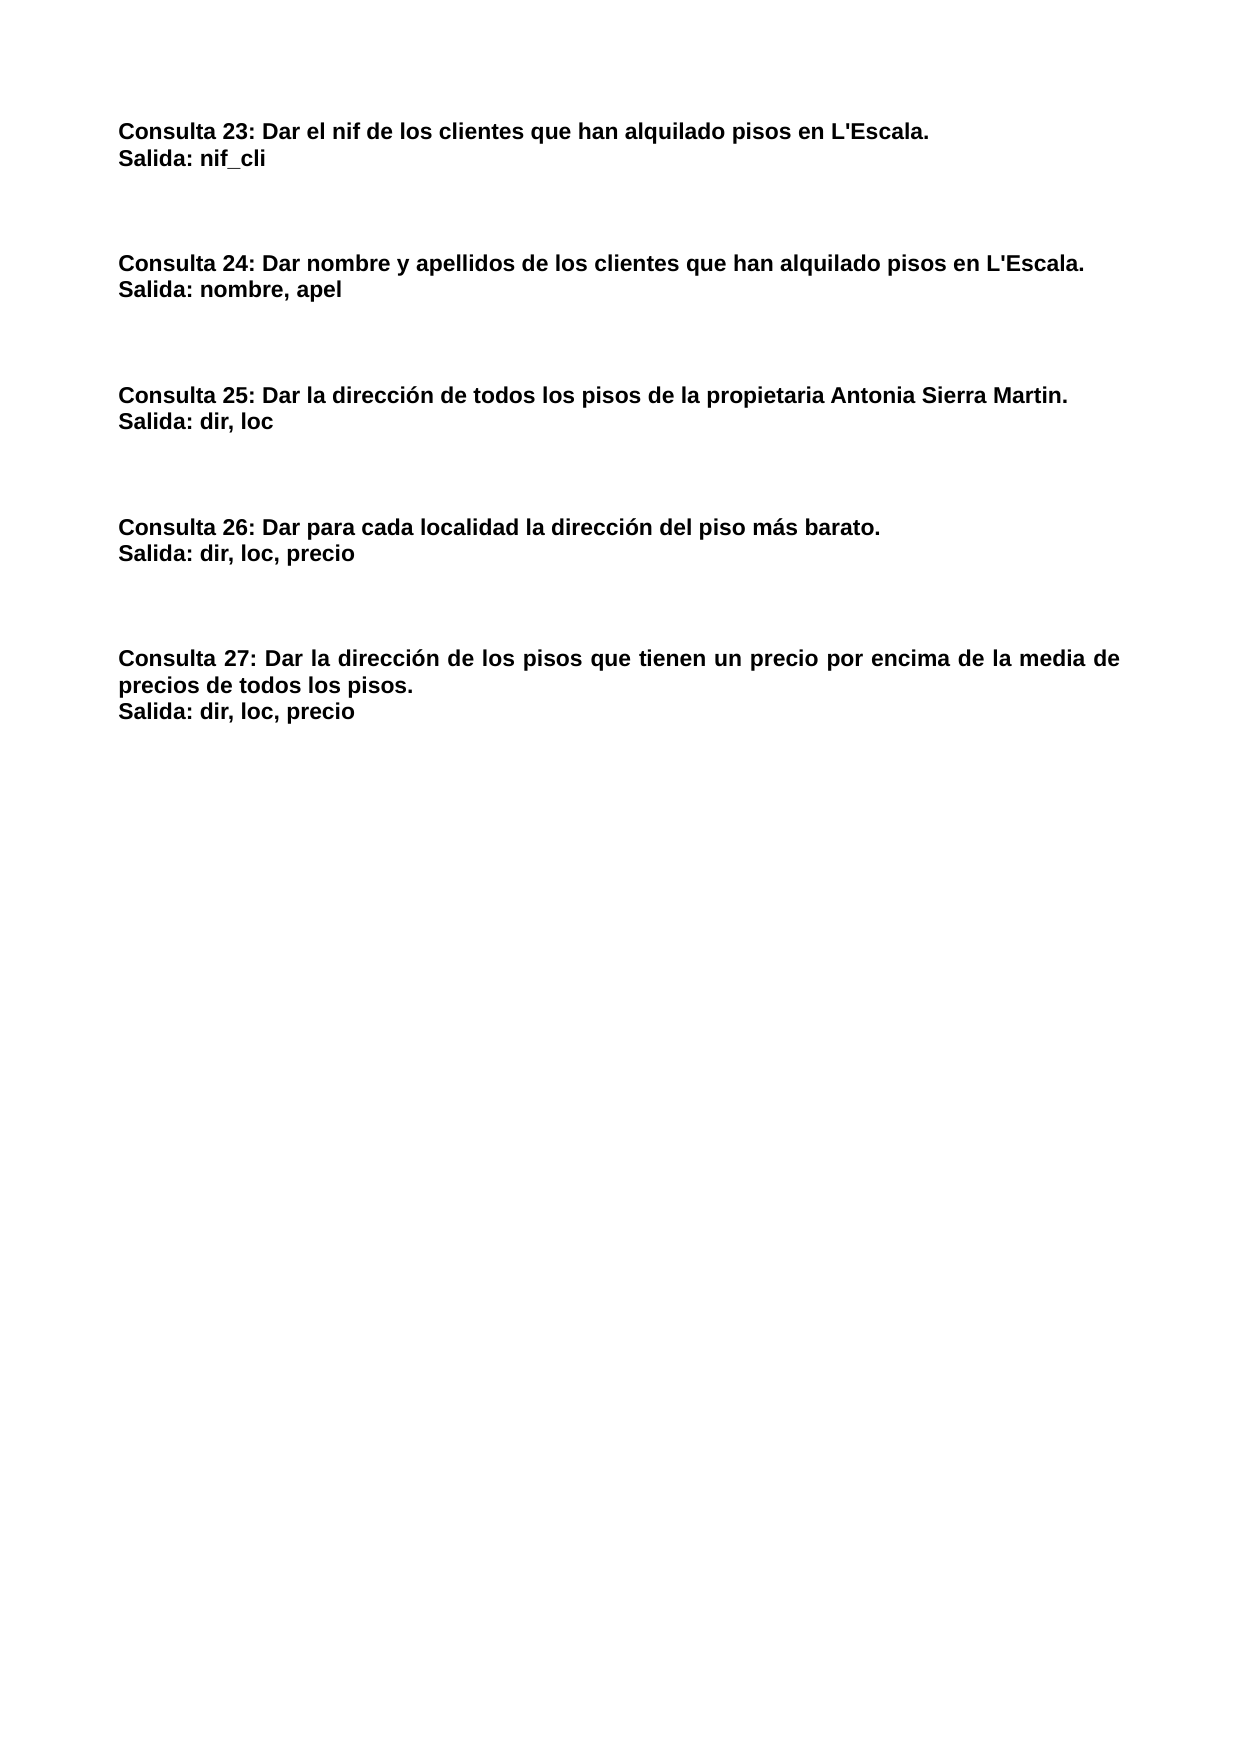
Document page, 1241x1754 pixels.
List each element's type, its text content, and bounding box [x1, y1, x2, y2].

text Consulta 26: Dar para cada localidad la dirección del piso más barato. [118, 513, 1122, 540]
text Consulta 27: Dar la dirección de los pisos que tienen un precio por encima de la media de precios de todos los pisos. [118, 645, 1122, 698]
text Consulta 25: Dar la dirección de todos los pisos de la propietaria Antonia Sierra Martin. [118, 382, 1122, 408]
text Salida: dir, loc, precio [118, 540, 1122, 566]
text Salida: nif_cli [118, 144, 1122, 171]
text Consulta 24: Dar nombre y apellidos de los clientes que han alquilado pisos en L'Escala. [118, 250, 1122, 276]
text Salida: nombre, apel [118, 276, 1122, 303]
text Salida: dir, loc, precio [118, 698, 1122, 724]
text Salida: dir, loc [118, 408, 1122, 434]
text Consulta 23: Dar el nif de los clientes que han alquilado pisos en L'Escala. [118, 118, 1122, 144]
